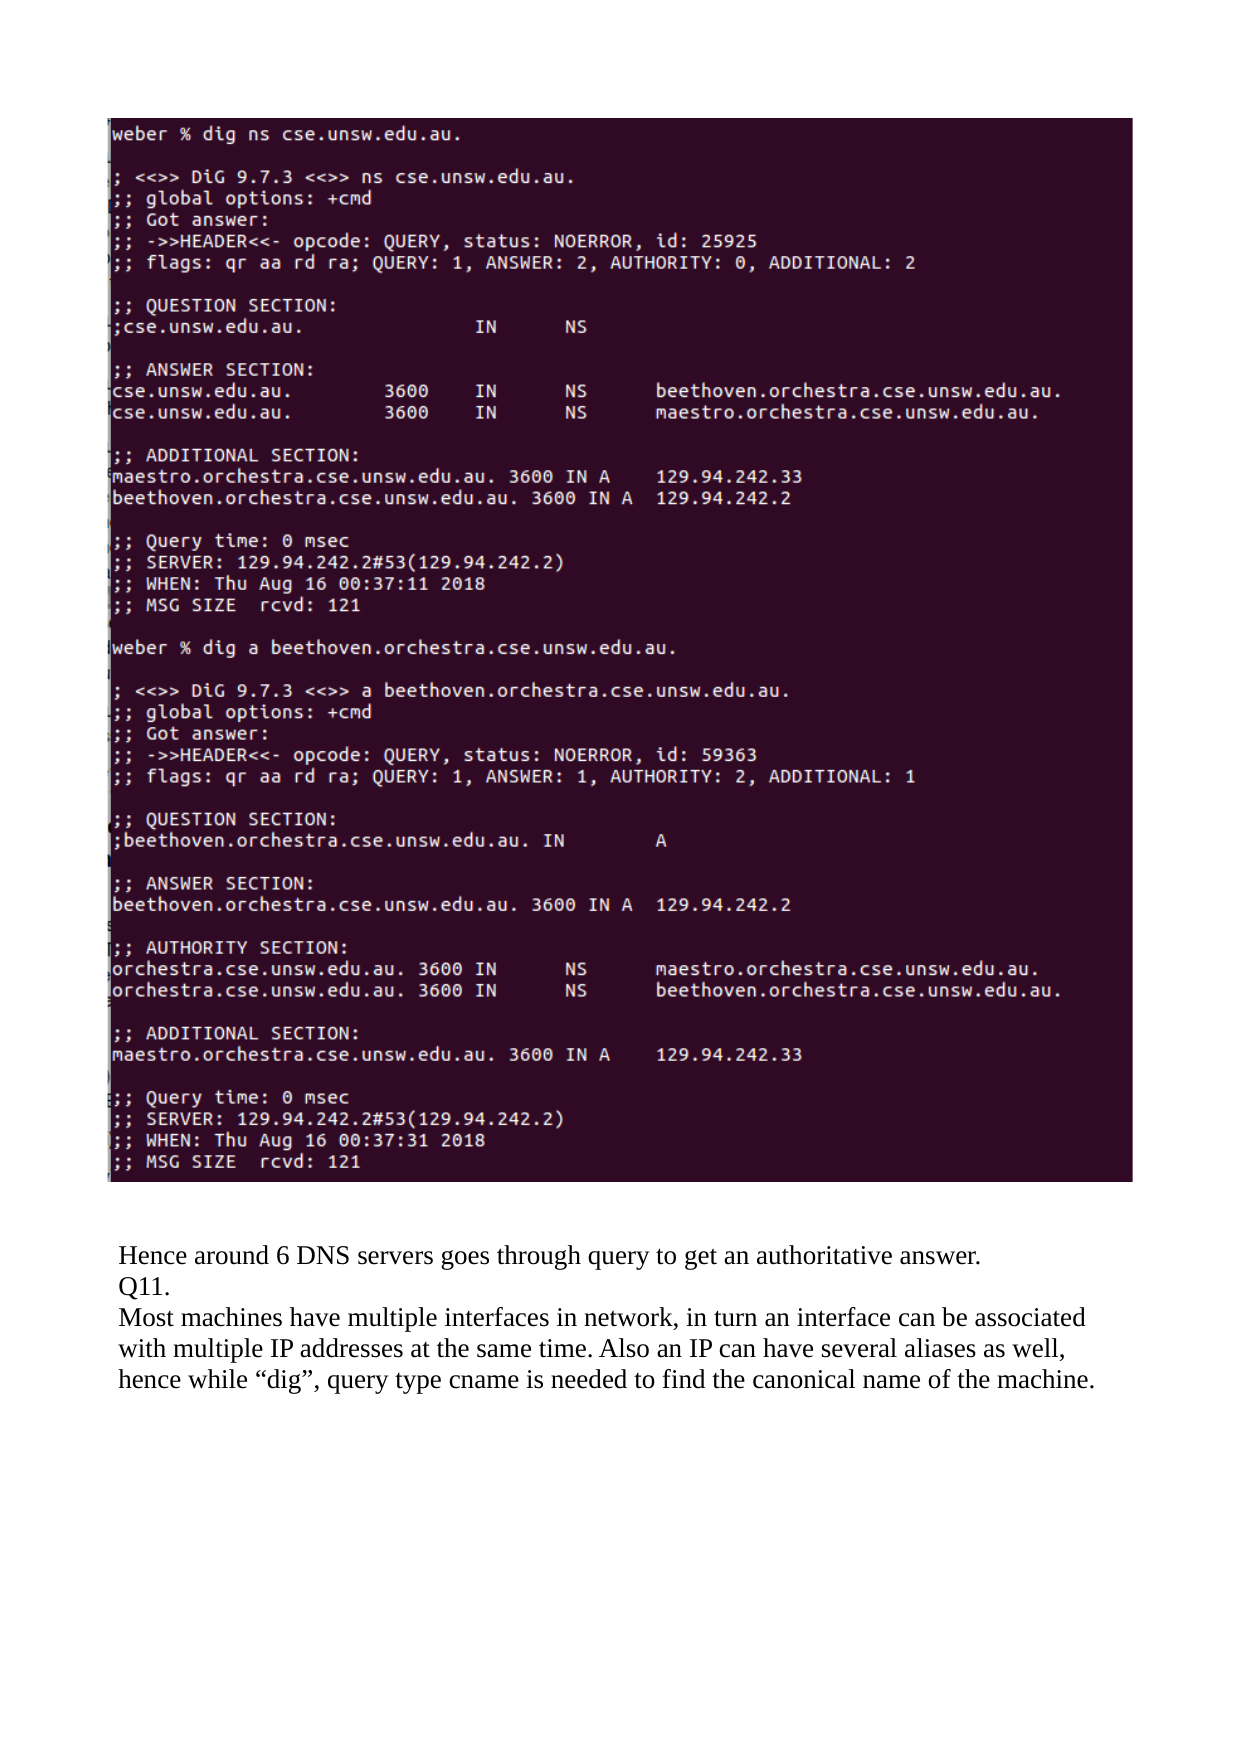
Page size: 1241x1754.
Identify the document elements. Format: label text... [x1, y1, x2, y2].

text Most machines have multiple interfaces in network, in turn an interface can be associated with multiple IP addresses at the same time. Also an IP can have several aliases as well, hence while “dig”, query type cname is needed to find the canonical name of the machine. [118, 1301, 1122, 1395]
text Q11. [118, 1270, 1122, 1301]
picture [107, 118, 625, 1182]
text Hence around 6 DNS servers goes through query to get an authoritative answer. [118, 1239, 1122, 1270]
